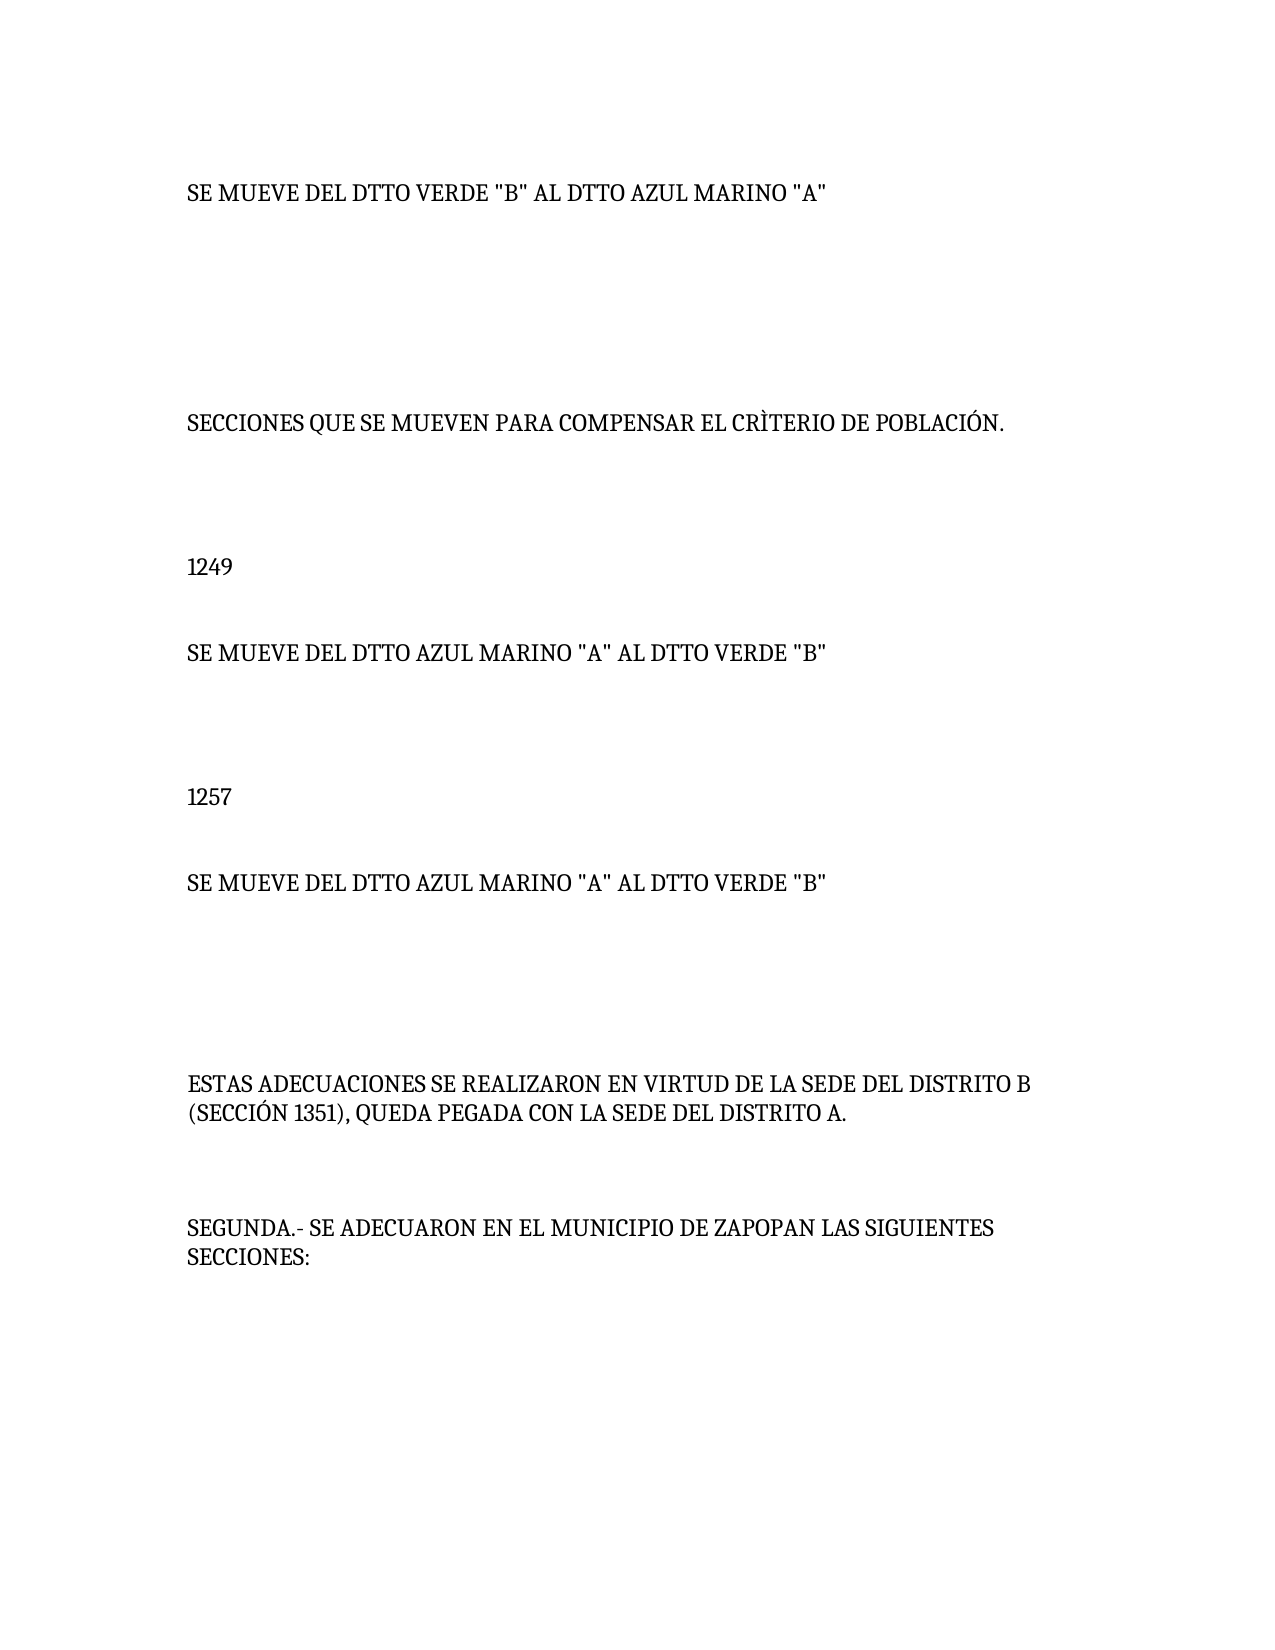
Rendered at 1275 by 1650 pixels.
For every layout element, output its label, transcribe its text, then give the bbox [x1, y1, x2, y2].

text 1257 [187, 782, 1087, 811]
text 1249 [187, 552, 1087, 581]
text SECCIONES QUE SE MUEVEN PARA COMPENSAR EL CRÌTERIO DE POBLACIÓN. [187, 409, 1087, 437]
text ESTAS ADECUACIONES SE REALIZARON EN VIRTUD DE LA SEDE DEL DISTRITO B (SECCIÓN 1351), QUEDA PEGADA CON LA SEDE DEL DISTRITO A. [187, 1070, 1087, 1127]
text SE MUEVE DEL DTTO AZUL MARINO "A" AL DTTO VERDE "B" [187, 639, 1087, 667]
text SE MUEVE DEL DTTO AZUL MARINO "A" AL DTTO VERDE "B" [187, 869, 1087, 897]
text SEGUNDA.- SE ADECUARON EN EL MUNICIPIO DE ZAPOPAN LAS SIGUIENTES SECCIONES: [187, 1214, 1087, 1271]
text SE MUEVE DEL DTTO VERDE "B" AL DTTO AZUL MARINO "A" [187, 179, 1087, 207]
